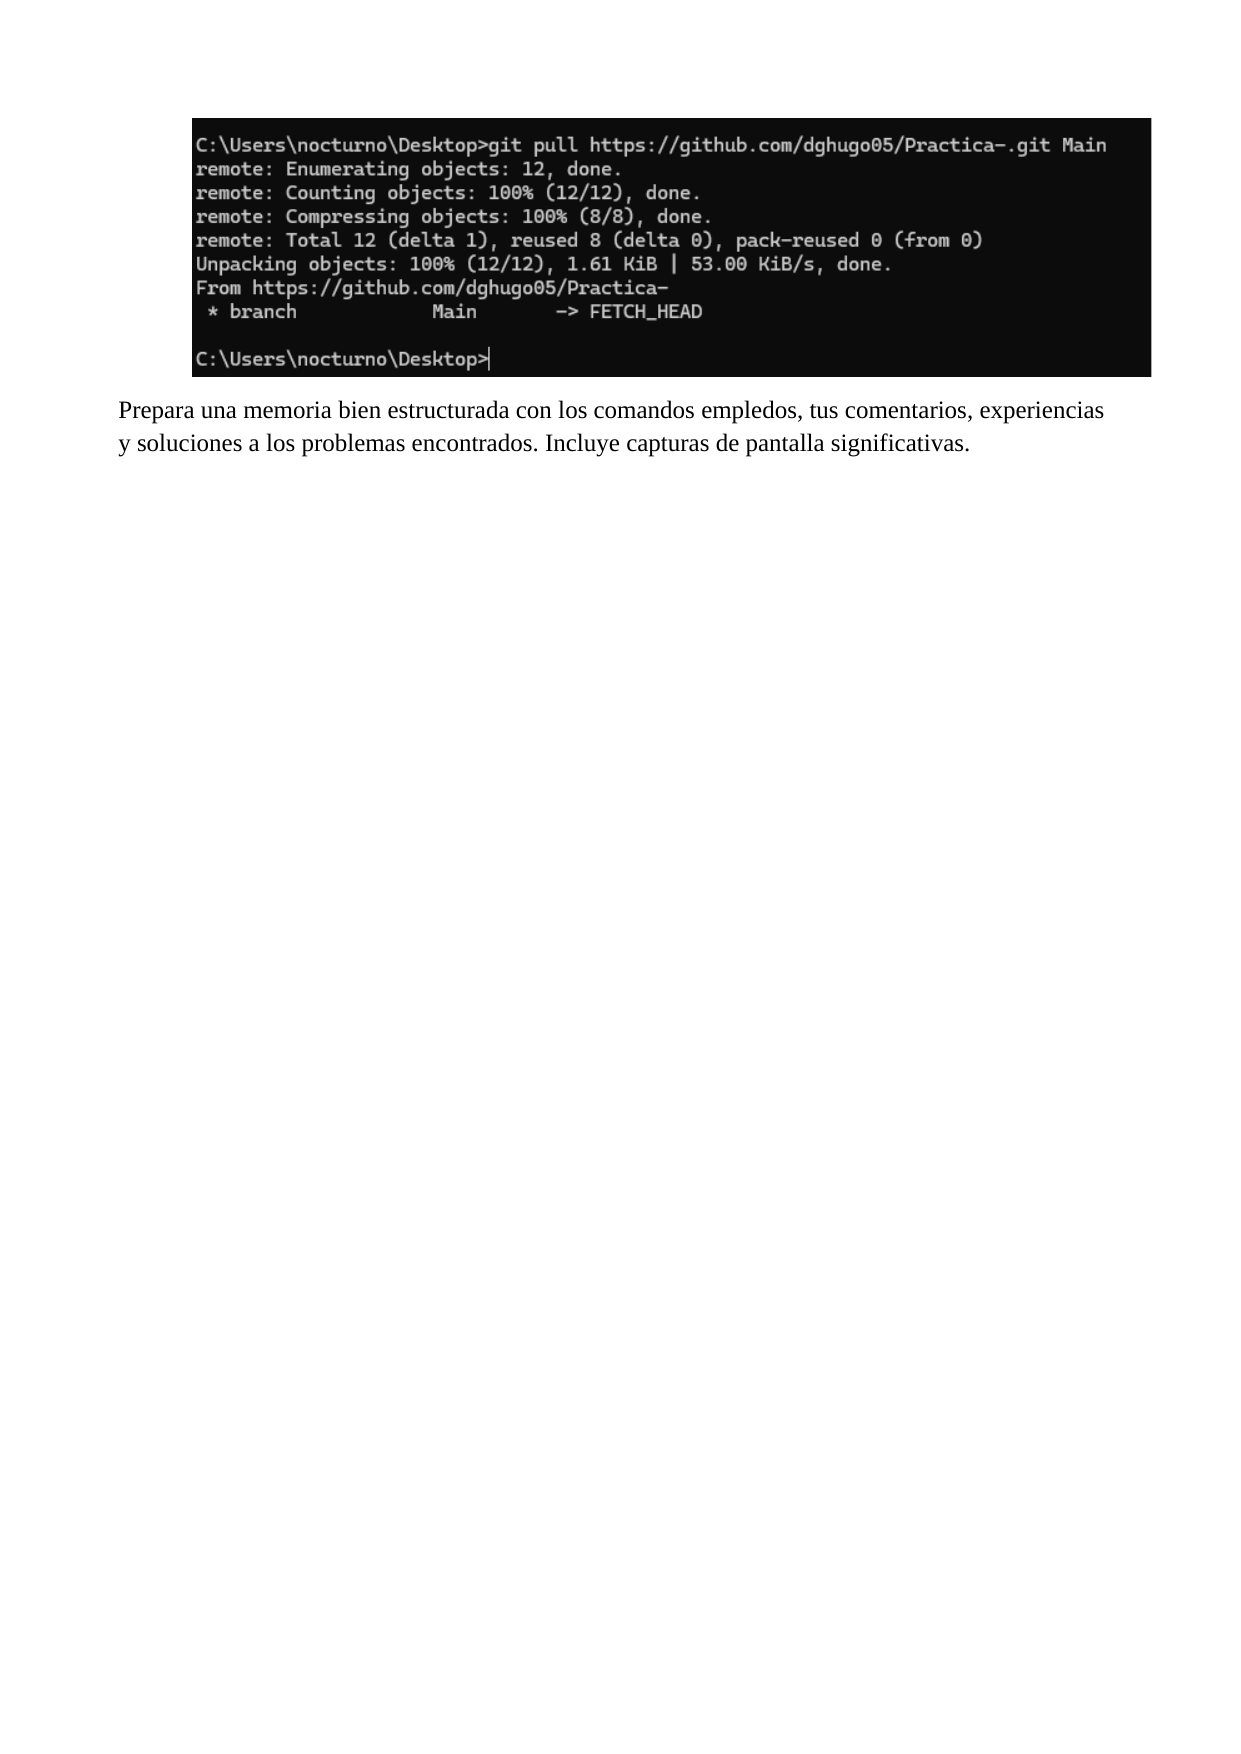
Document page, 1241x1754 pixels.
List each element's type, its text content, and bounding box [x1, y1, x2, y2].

picture [192, 118, 1152, 377]
text Prepara una memoria bien estructurada con los comandos empledos, tus comentarios, experiencias y soluciones a los problemas encontrados. Incluye capturas de pantalla significativas. [118, 395, 1122, 457]
